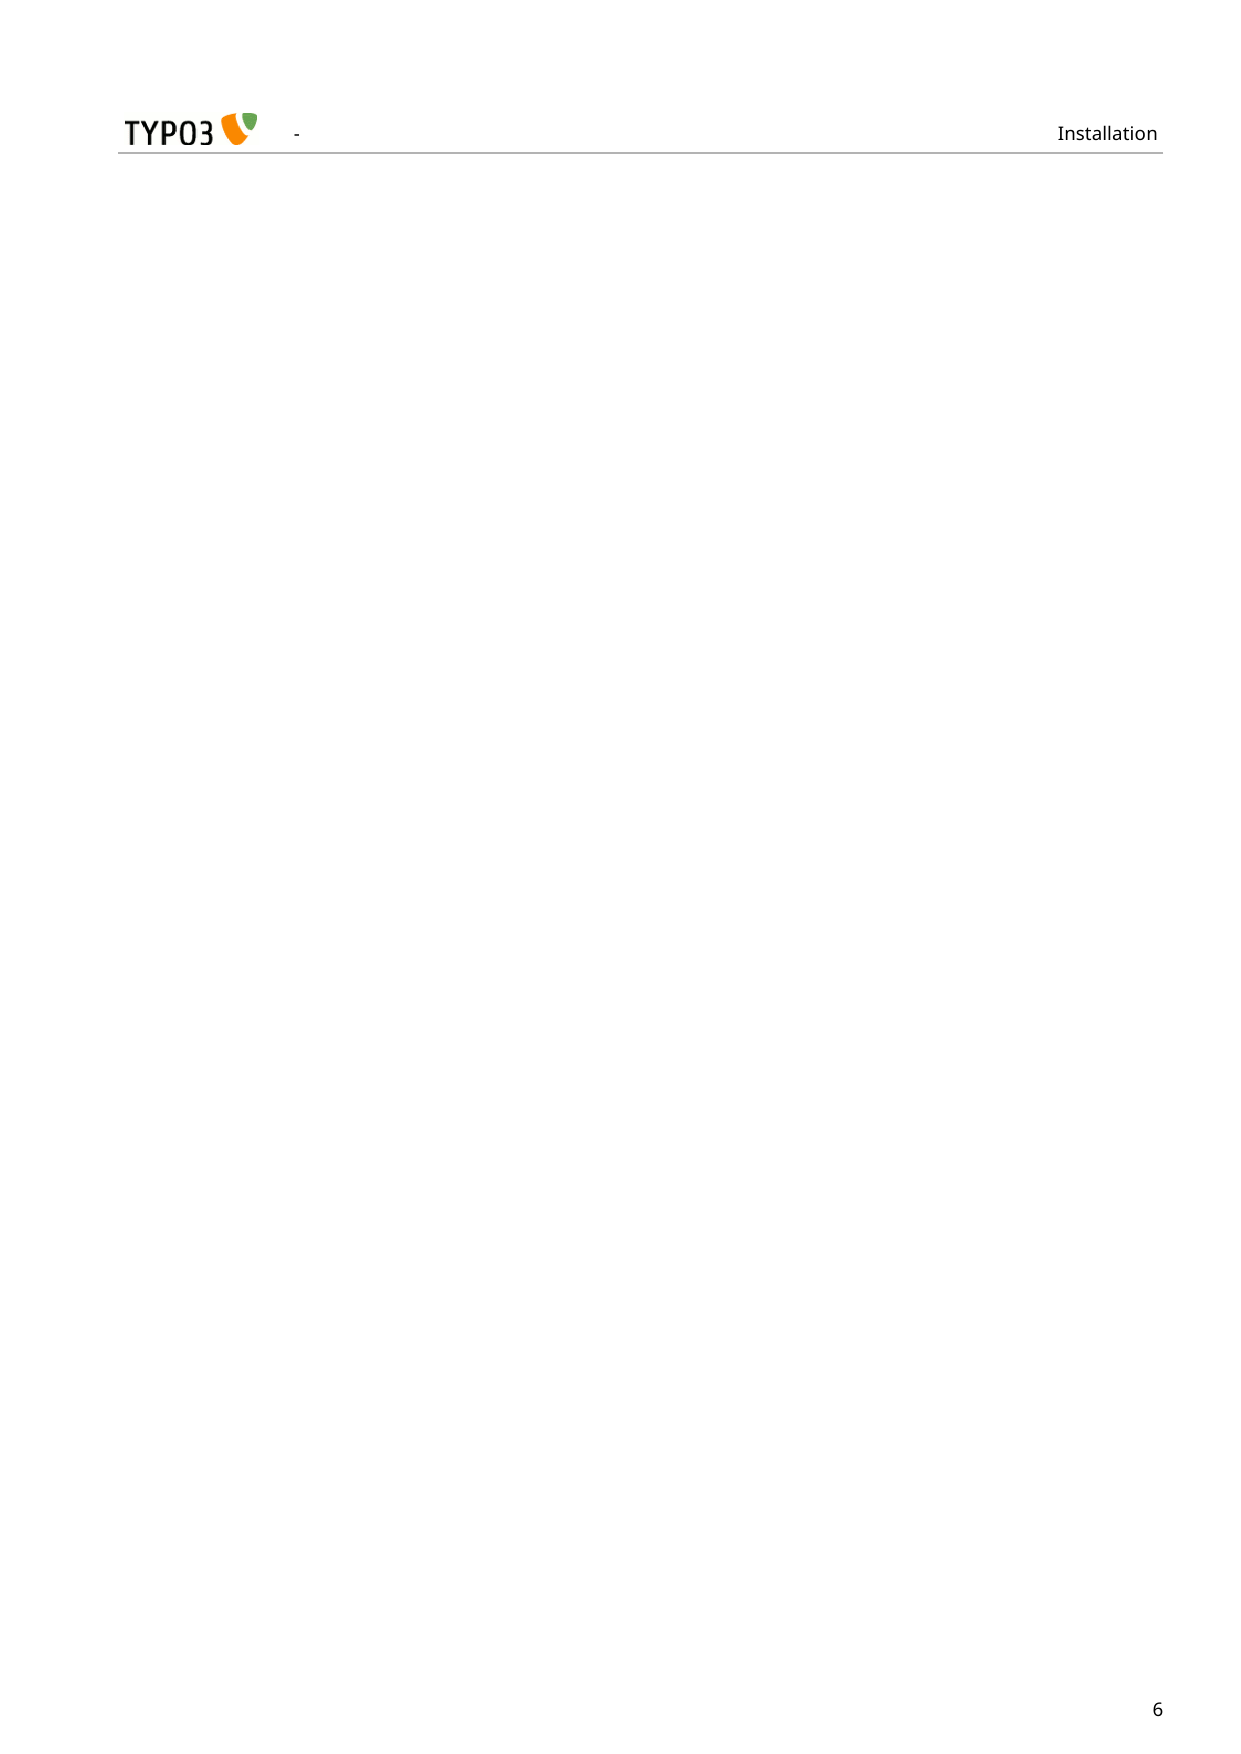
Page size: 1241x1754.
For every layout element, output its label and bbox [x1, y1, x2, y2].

picture [124, 112, 260, 145]
